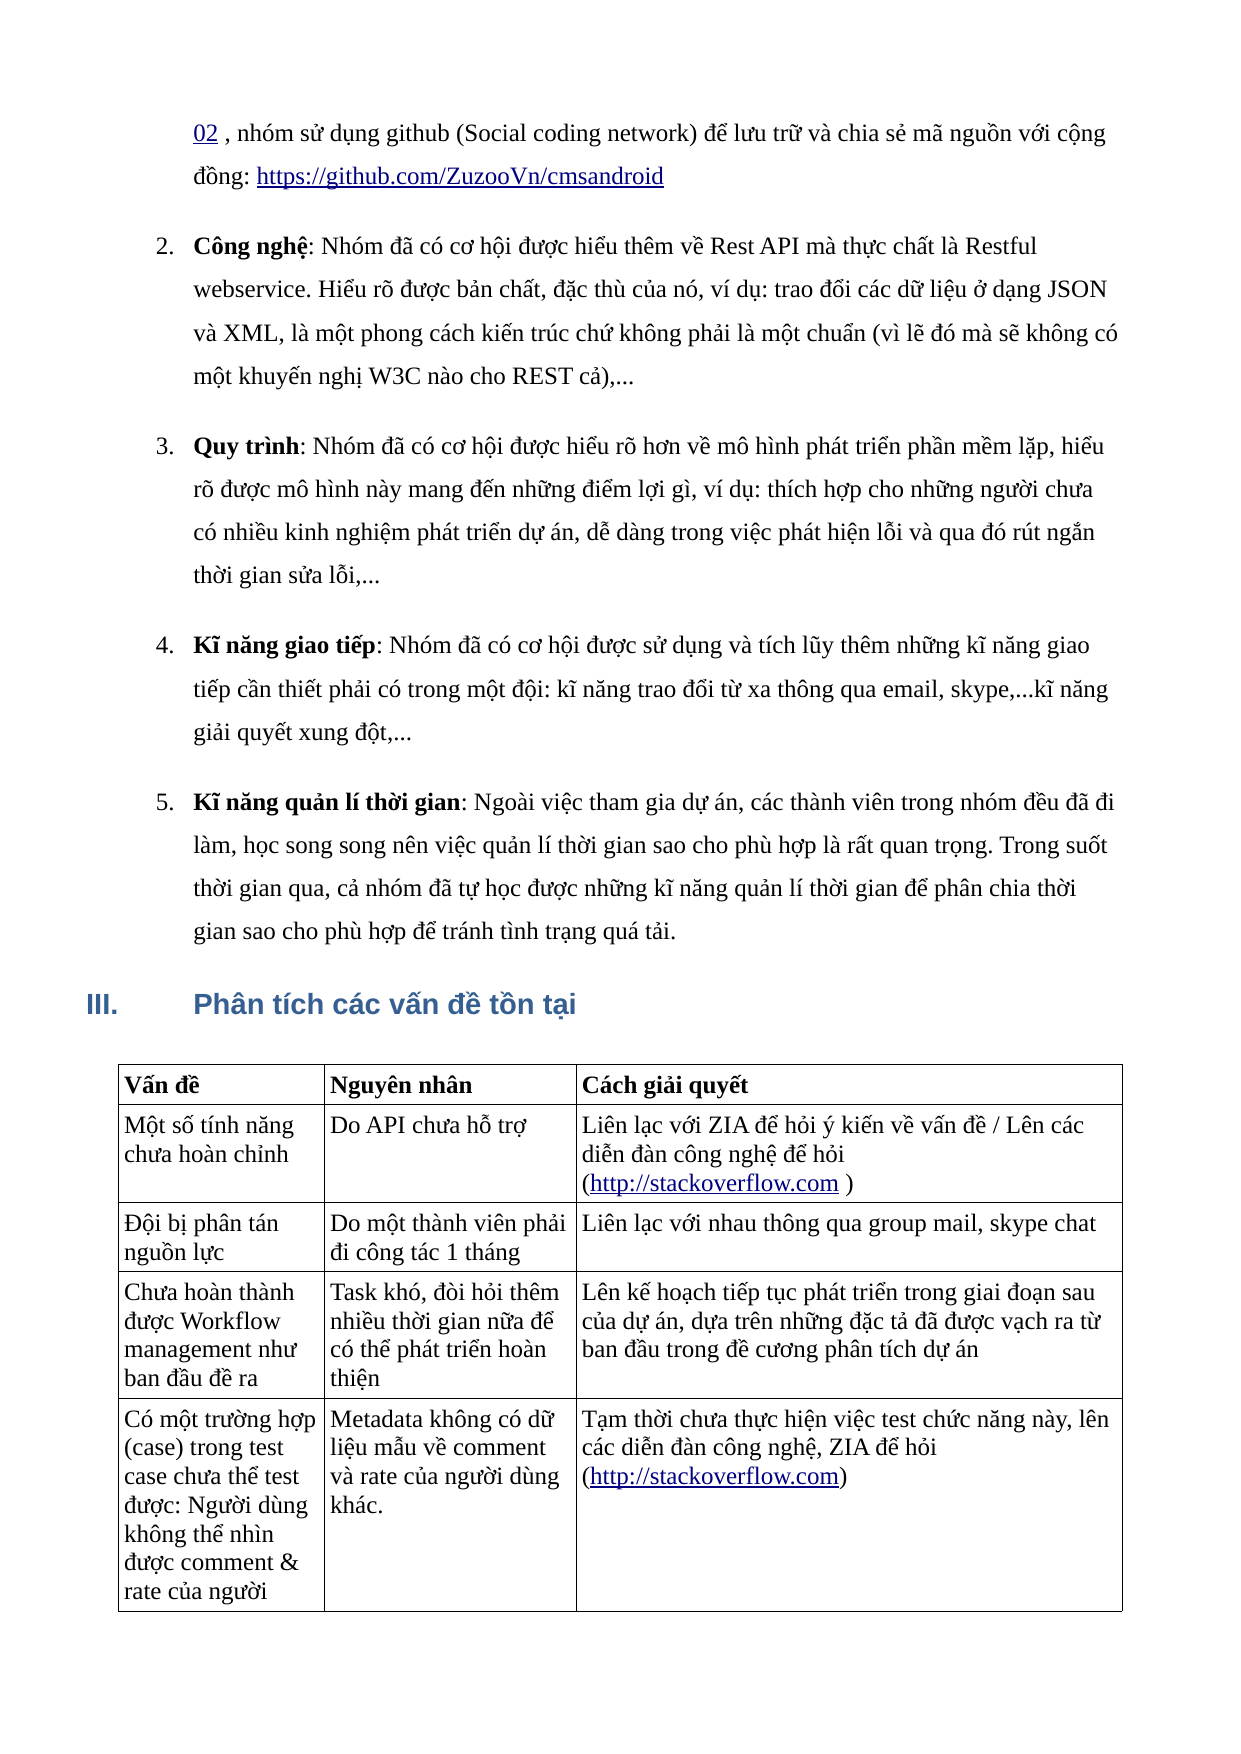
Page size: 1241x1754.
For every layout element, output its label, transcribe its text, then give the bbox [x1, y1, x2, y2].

list Kĩ năng quản lí thời gian: Ngoài việc tham gia dự án, các thành viên trong nhóm đều đã đi làm, học song song nên việc quản lí thời gian sao cho phù hợp là rất quan trọng. Trong suốt thời gian qua, cả nhóm đã tự học được những kĩ năng quản lí thời gian để phân chia thời gian sao cho phù hợp để tránh tình trạng quá tải. [156, 787, 1122, 945]
list Quy trình: Nhóm đã có cơ hội được hiểu rõ hơn về mô hình phát triển phần mềm lặp, hiểu rõ được mô hình này mang đến những điểm lợi gì, ví dụ: thích hợp cho những người chưa có nhiều kinh nghiệm phát triển dự án, dễ dàng trong việc phát hiện lỗi và qua đó rút ngắn thời gian sửa lỗi,... [156, 431, 1122, 589]
list Công nghệ: Nhóm đã có cơ hội được hiểu thêm về Rest API mà thực chất là Restful webservice. Hiểu rõ được bản chất, đặc thù của nó, ví dụ: trao đổi các dữ liệu ở dạng JSON và XML, là một phong cách kiến trúc chứ không phải là một chuẩn (vì lẽ đó mà sẽ không có một khuyến nghị W3C nào cho REST cả),... [156, 231, 1122, 389]
list Kĩ năng giao tiếp: Nhóm đã có cơ hội được sử dụng và tích lũy thêm những kĩ năng giao tiếp cần thiết phải có trong một đội: kĩ năng trao đổi từ xa thông qua email, skype,...kĩ năng giải quyết xung đột,... [156, 631, 1122, 746]
table_cell Liên lạc với nhau thông qua group mail, skype chat [577, 1203, 1122, 1271]
table_cell Đội bị phân tán nguồn lực [119, 1203, 324, 1271]
table_cell Tạm thời chưa thực hiện việc test chức năng này, lên các diễn đàn công nghệ, ZIA để hỏi (http://stackoverflow.com) [577, 1399, 1122, 1611]
table_cell Do API chưa hỗ trợ [325, 1105, 576, 1202]
subtitle Phân tích các vấn đề tồn tại [118, 987, 1122, 1020]
table_cell Lên kế hoạch tiếp tục phát triển trong giai đoạn sau của dự án, dựa trên những đặc tả đã được vạch ra từ ban đầu trong đề cương phân tích dự án [577, 1272, 1122, 1398]
table_cell Task khó, đòi hỏi thêm nhiều thời gian nữa để có thể phát triển hoàn thiện [325, 1272, 576, 1398]
table_cell Metadata không có dữ liệu mẫu về comment và rate của người dùng khác. [325, 1399, 576, 1611]
table_cell Do một thành viên phải đi công tác 1 tháng [325, 1203, 576, 1271]
list 02 , nhóm sử dụng github (Social coding network) để lưu trữ và chia sẻ mã nguồn với cộng đồng: https://github.com/ZuzooVn/cmsandroid [156, 118, 1122, 190]
table_cell Có một trường hợp (case) trong test case chưa thể test được: Người dùng không thể nhìn được comment & rate của người [119, 1399, 324, 1611]
table_cell Chưa hoàn thành được Workflow management như ban đầu đề ra [119, 1272, 324, 1398]
table_header Cách giải quyết [577, 1065, 1122, 1104]
table_cell Một số tính năng chưa hoàn chỉnh [119, 1105, 324, 1202]
table_header Vấn đề [119, 1065, 324, 1104]
table_header Nguyên nhân [325, 1065, 576, 1104]
table_cell Liên lạc với ZIA để hỏi ý kiến về vấn đề / Lên các diễn đàn công nghệ để hỏi (http://stackoverflow.com ) [577, 1105, 1122, 1202]
